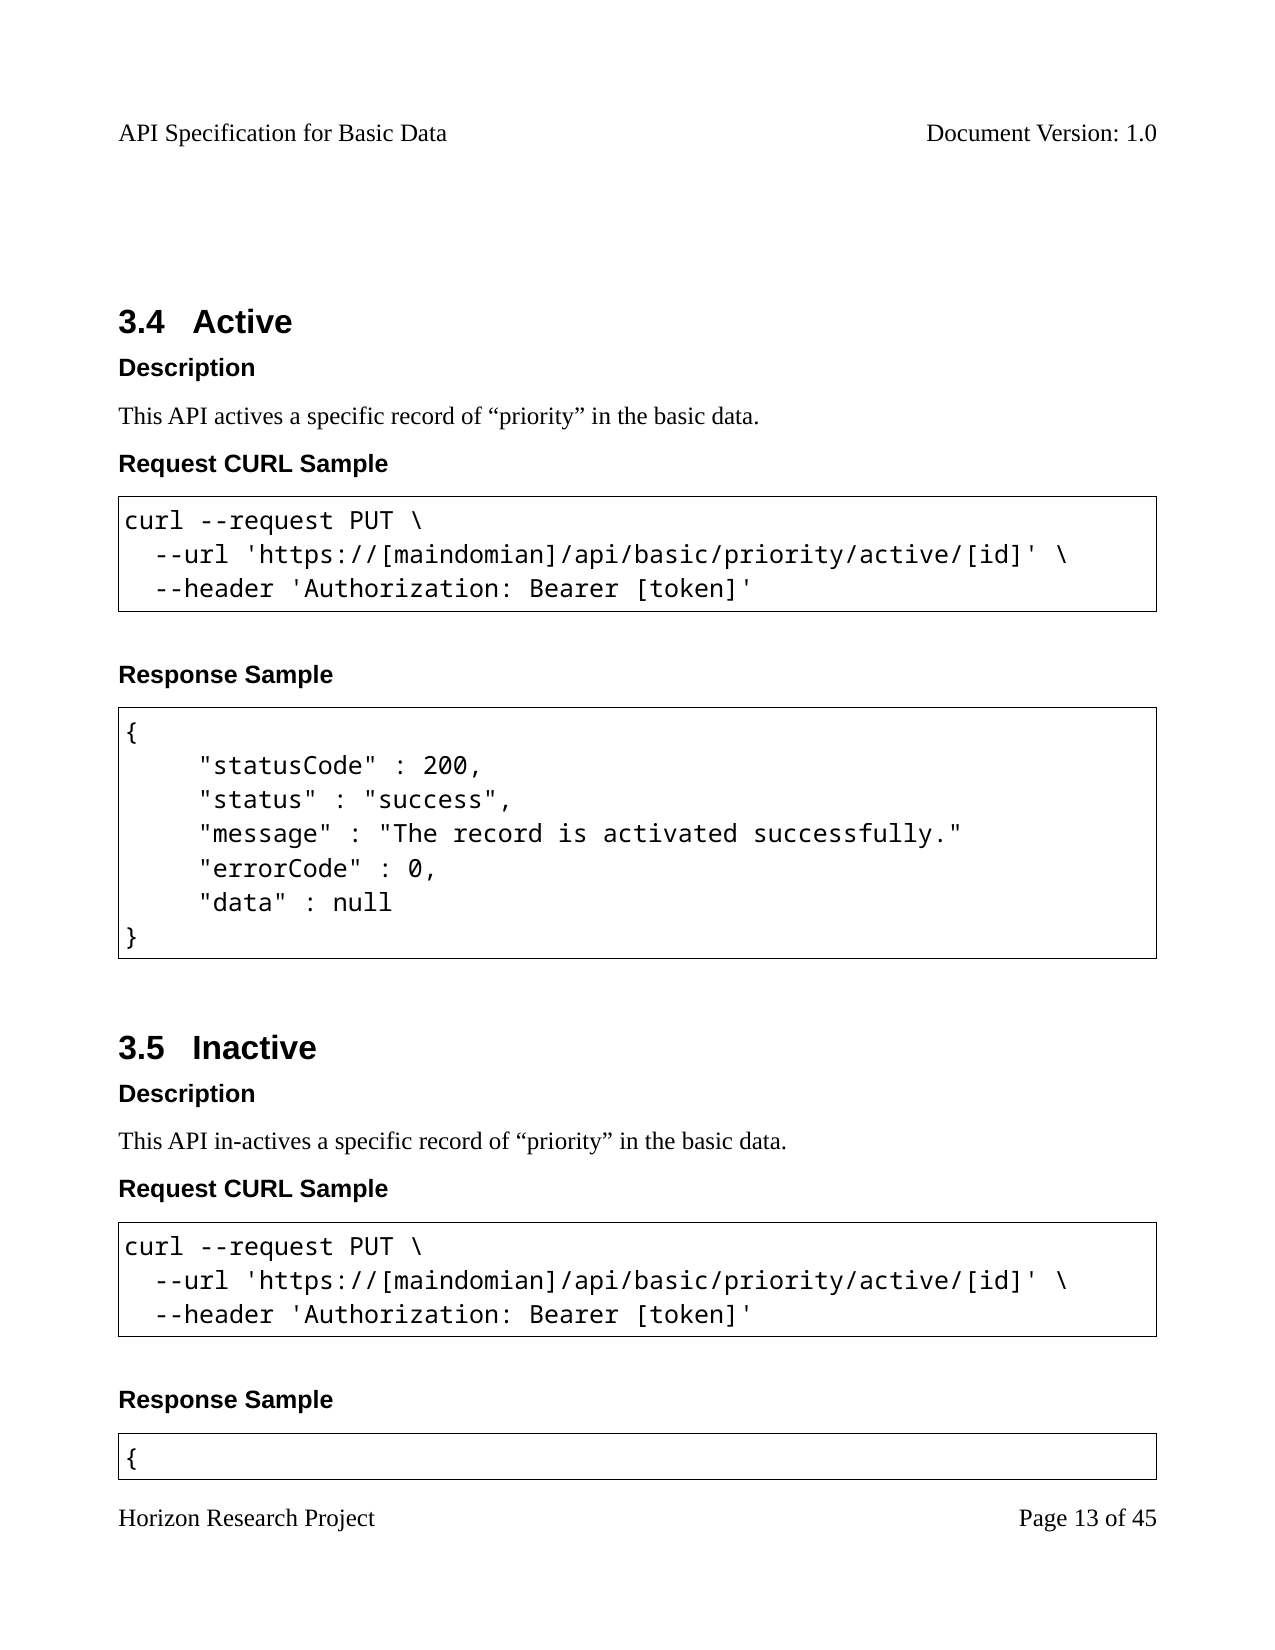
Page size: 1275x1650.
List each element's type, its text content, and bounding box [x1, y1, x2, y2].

text Request CURL Sample [118, 449, 1157, 477]
text Response Sample [118, 659, 1157, 688]
text Request CURL Sample [118, 1174, 1157, 1203]
text This API actives a specific record of “priority” in the basic data. [118, 401, 1157, 430]
subtitle Inactive [118, 1028, 1157, 1066]
table_header { "statusCode" : 200, "status" : "success", "message" : "The record is activated successfully." "errorCode" : 0, "data" : null } [119, 708, 1156, 958]
table_header curl --request PUT \ --url 'https://[maindomian]/api/basic/priority/active/[id]' \ --header 'Authorization: Bearer [token]' [119, 497, 1156, 611]
text Response Sample [118, 1385, 1157, 1414]
table_header curl --request PUT \ --url 'https://[maindomian]/api/basic/priority/active/[id]' \ --header 'Authorization: Bearer [token]' [119, 1223, 1156, 1336]
text Description [118, 1079, 1157, 1107]
text This API in-actives a specific record of “priority” in the basic data. [118, 1126, 1157, 1155]
table_header { [119, 1434, 1156, 1479]
text Description [118, 353, 1157, 382]
subtitle Active [118, 302, 1157, 341]
